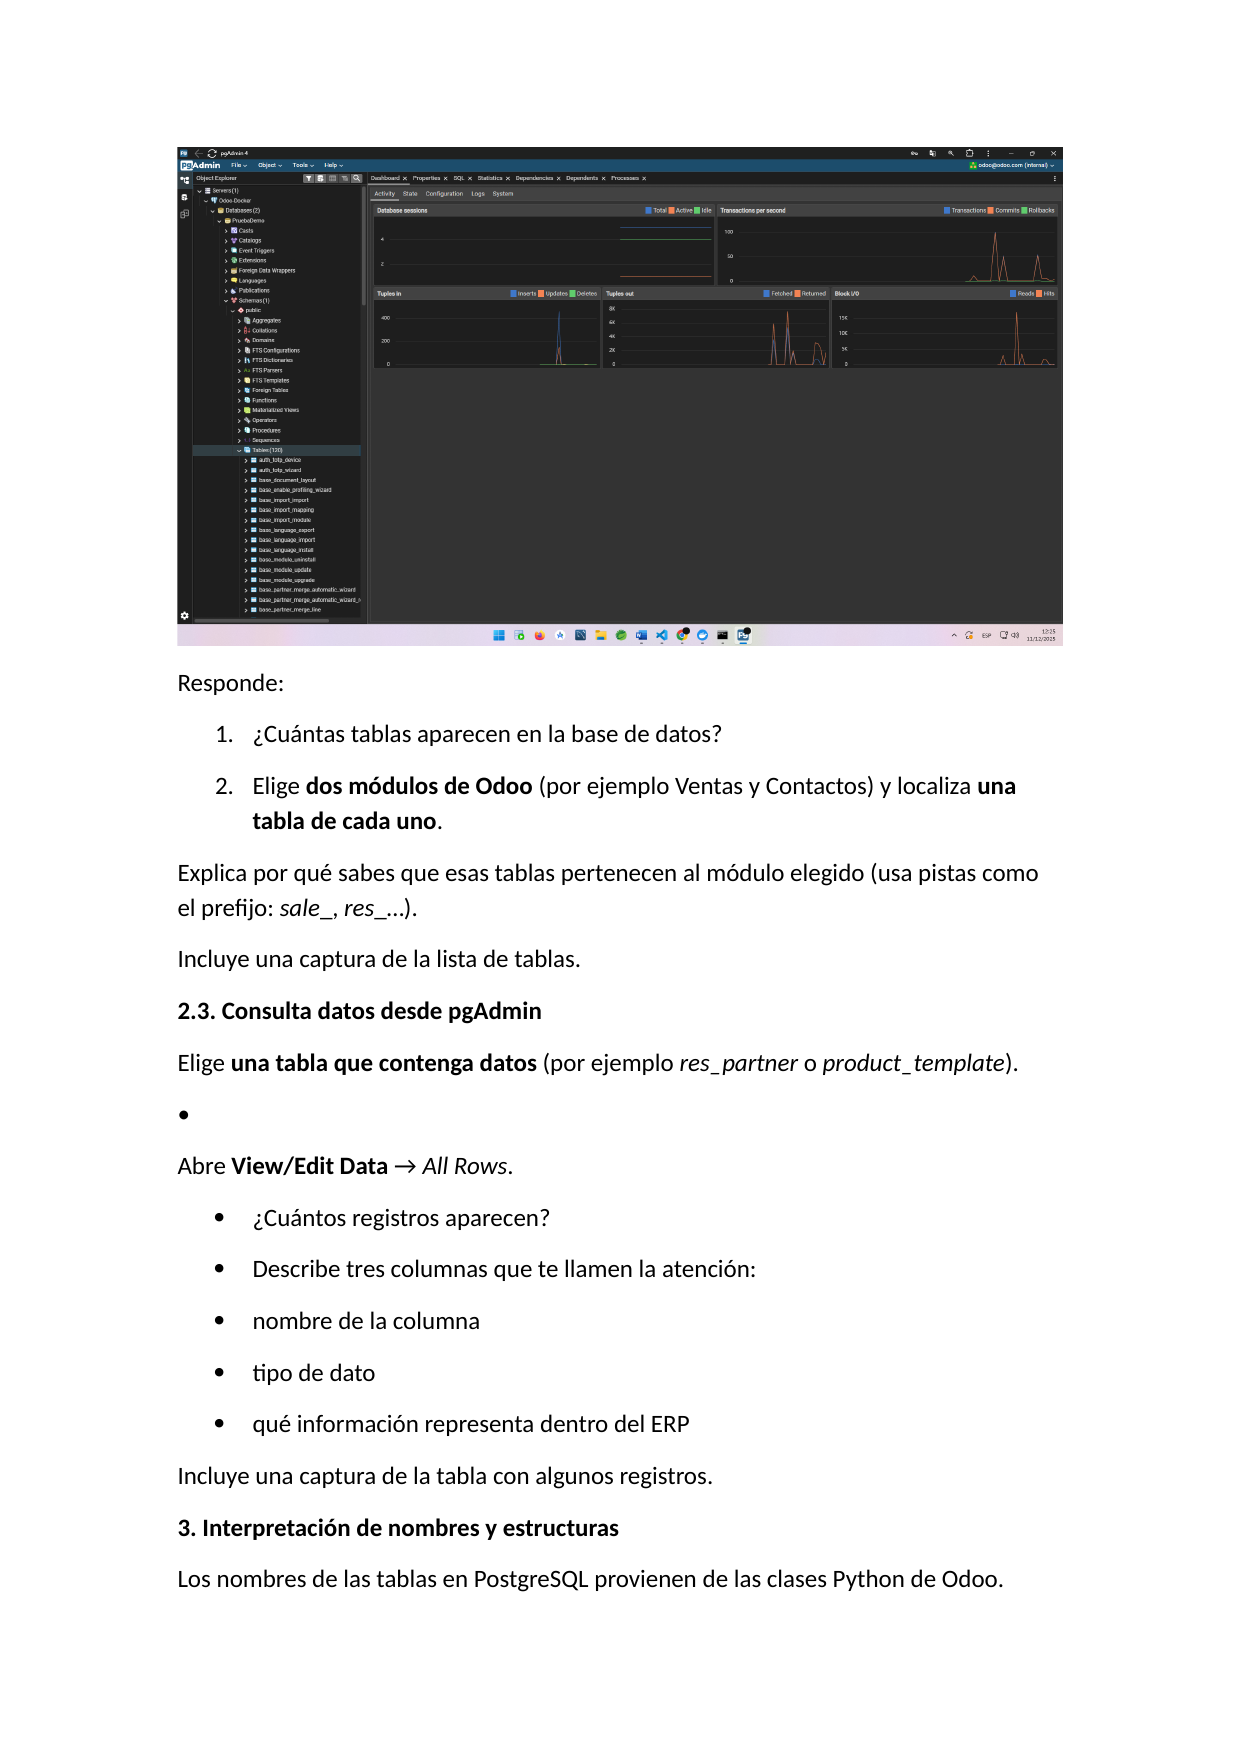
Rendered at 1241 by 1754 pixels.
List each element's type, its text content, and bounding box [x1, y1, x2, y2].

text Elige una tabla que contenga datos (por ejemplo res_partner o product_template). [177, 1047, 1063, 1077]
text Abre View/Edit Data → All Rows. [177, 1150, 1063, 1181]
text Responde: [177, 667, 1063, 697]
list qué información representa dentro del ERP [215, 1409, 1063, 1439]
list ¿Cuántas tablas aparecen en la base de datos? [215, 719, 1063, 749]
list ¿Cuántos registros aparecen? [215, 1202, 1063, 1232]
list Describe tres columnas que te llamen la atención: [215, 1254, 1063, 1284]
text Incluye una captura de la lista de tablas. [177, 944, 1063, 974]
list tipo de dato [215, 1357, 1063, 1387]
text • [177, 1099, 1063, 1129]
text Explica por qué sabes que esas tablas pertenecen al módulo elegido (usa pistas como el prefijo: sale_, res_…). [177, 857, 1063, 922]
text Incluye una captura de la tabla con algunos registros. [177, 1460, 1063, 1491]
list nombre de la columna [215, 1305, 1063, 1336]
text Los nombres de las tablas en PostgreSQL provienen de las clases Python de Odoo. [177, 1564, 1063, 1594]
list Elige dos módulos de Odoo (por ejemplo Ventas y Contactos) y localiza una tabla de cada uno. [215, 770, 1063, 836]
text 3. Interpretación de nombres y estructuras [177, 1512, 1063, 1542]
text 2.3. Consulta datos desde pgAdmin [177, 995, 1063, 1026]
